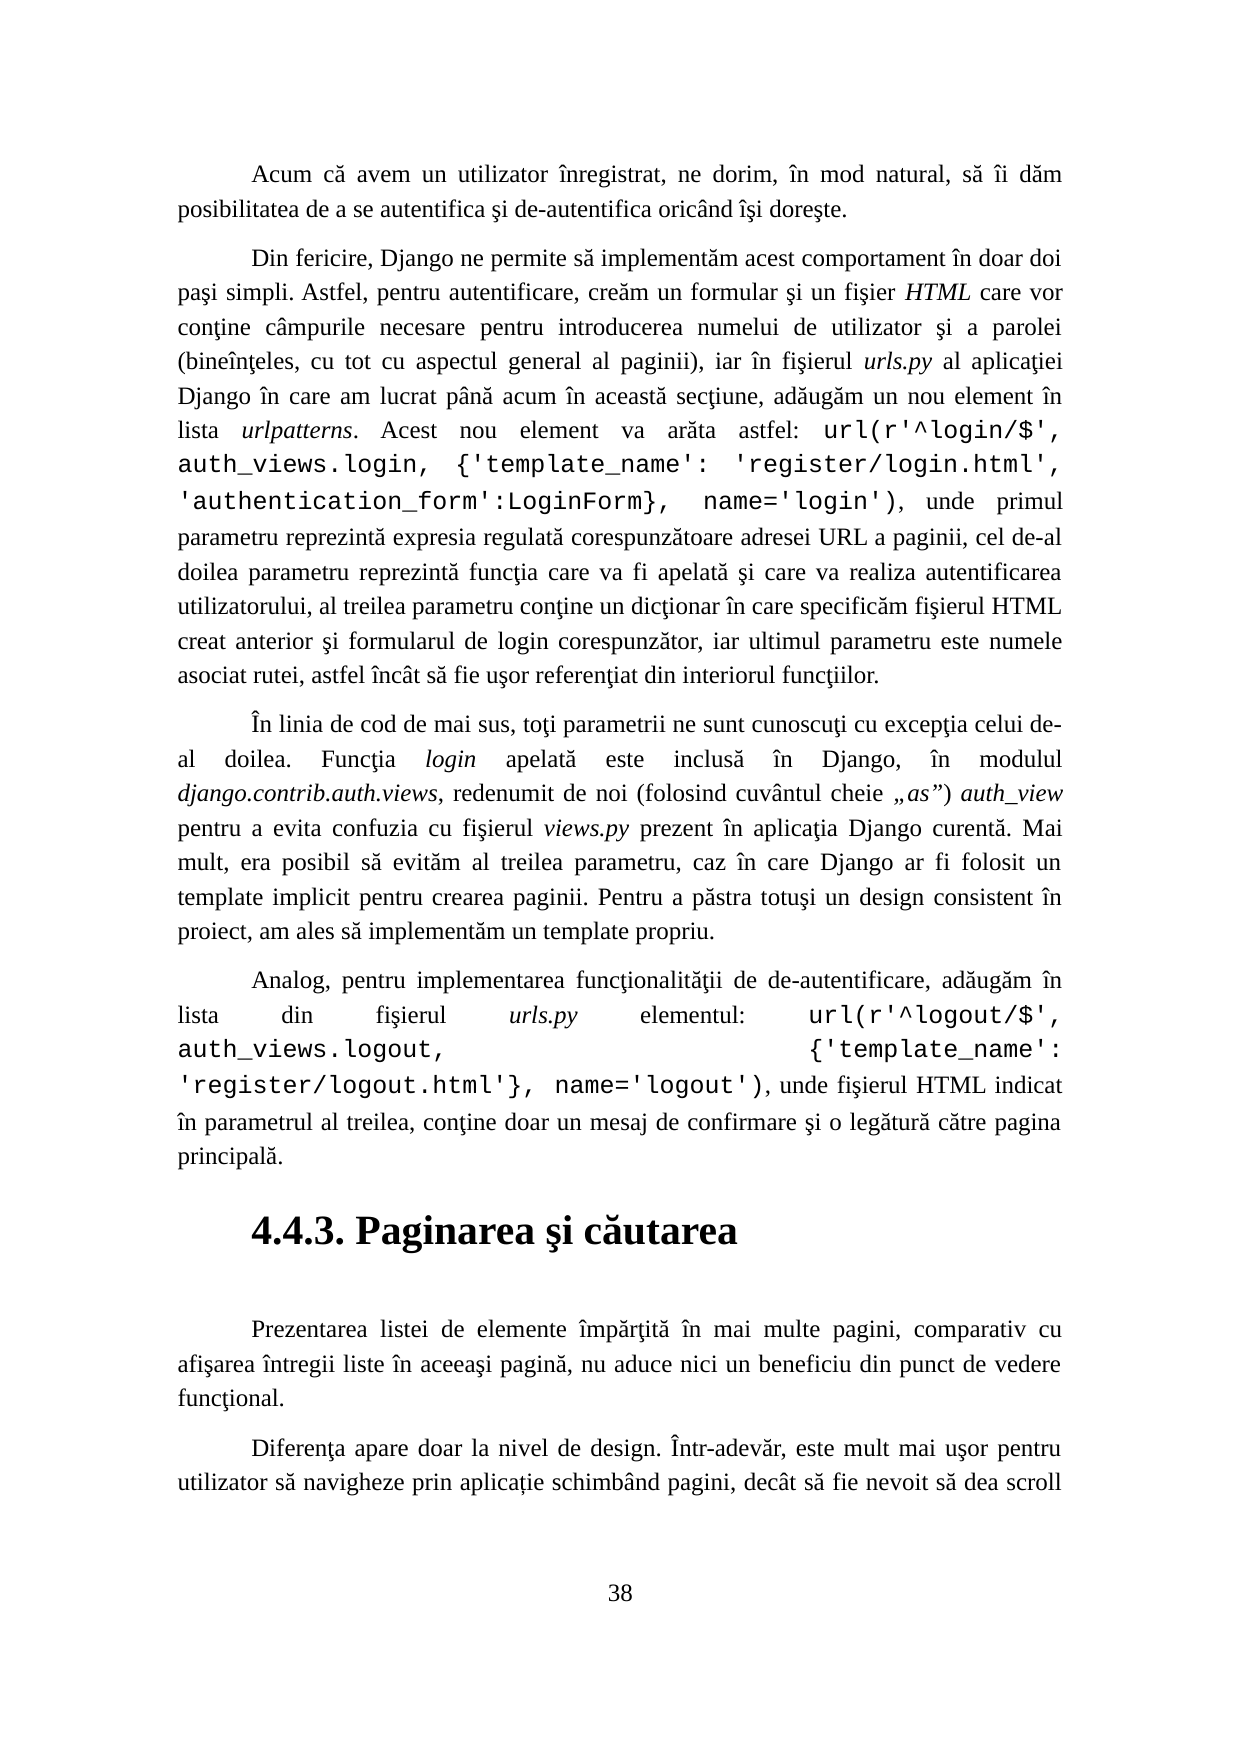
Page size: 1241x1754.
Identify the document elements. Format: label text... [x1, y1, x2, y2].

text Analog, pentru implementarea funcţionalităţii de de-autentificare, adăugăm în lista din fişierul urls.py elementul: url(r'^logout/$', auth_views.logout, {'template_name': 'register/logout.html'}, name='logout'), unde fişierul HTML indicat în parametrul al treilea, conţine doar un mesaj de confirmare şi o legătură către pagina principală. [177, 965, 1063, 1170]
text Prezentarea listei de elemente împărţită în mai multe pagini, comparativ cu afişarea întregii liste în aceeaşi pagină, nu aduce nici un beneficiu din punct de vedere funcţional. [177, 1314, 1063, 1412]
text Diferenţa apare doar la nivel de design. Într-adevăr, este mult mai uşor pentru utilizator să navigheze prin aplicație schimbând pagini, decât să fie nevoit să dea scroll [177, 1433, 1063, 1496]
text Acum că avem un utilizator înregistrat, ne dorim, în mod natural, să îi dăm posibilitatea de a se autentifica şi de-autentifica oricând îşi doreşte. [177, 159, 1063, 223]
text În linia de cod de mai sus, toţi parametrii ne sunt cunoscuţi cu excepţia celui de-al doilea. Funcţia login apelată este inclusă în Django, în modulul django.contrib.auth.views, redenumit de noi (folosind cuvântul cheie „as”) auth_view pentru a evita confuzia cu fişierul views.py prezent în aplicaţia Django curentă. Mai mult, era posibil să evităm al treilea parametru, caz în care Django ar fi folosit un template implicit pentru crearea paginii. Pentru a păstra totuşi un design consistent în proiect, am ales să implementăm un template propriu. [177, 709, 1063, 945]
text Din fericire, Django ne permite să implementăm acest comportament în doar doi paşi simpli. Astfel, pentru autentificare, creăm un formular şi un fişier HTML care vor conţine câmpurile necesare pentru introducerea numelui de utilizator şi a parolei (bineînţeles, cu tot cu aspectul general al paginii), iar în fişierul urls.py al aplicaţiei Django în care am lucrat până acum în această secţiune, adăugăm un nou element în lista urlpatterns. Acest nou element va arăta astfel: url(r'^login/$', auth_views.login, {'template_name': 'register/login.html', 'authentication_form':LoginForm}, name='login'), unde primul parametru reprezintă expresia regulată corespunzătoare adresei URL a paginii, cel de-al doilea parametru reprezintă funcţia care va fi apelată şi care va realiza autentificarea utilizatorului, al treilea parametru conţine un dicţionar în care specificăm fişierul HTML creat anterior şi formularul de login corespunzător, iar ultimul parametru este numele asociat rutei, astfel încât să fie uşor referenţiat din interiorul funcţiilor. [177, 243, 1063, 689]
subtitle 4.4.3. Paginarea şi căutarea [177, 1205, 1063, 1253]
